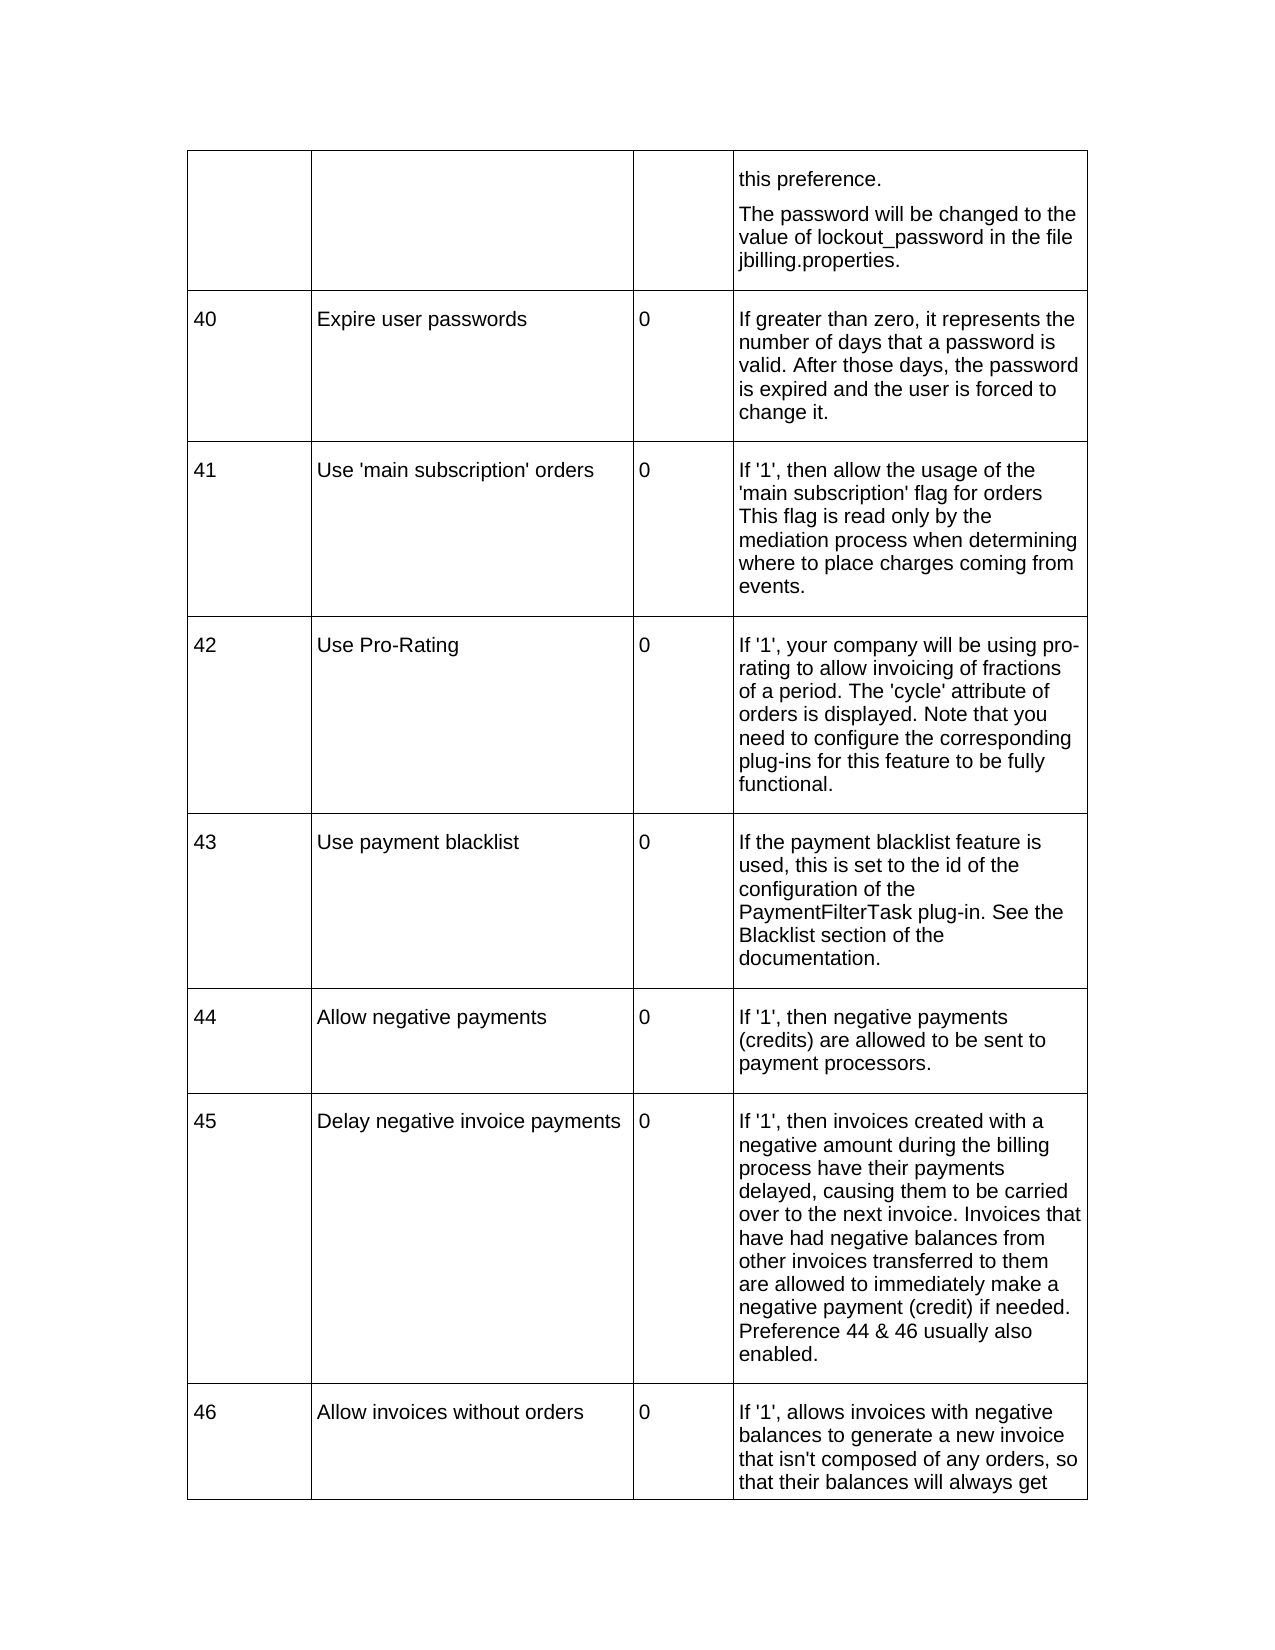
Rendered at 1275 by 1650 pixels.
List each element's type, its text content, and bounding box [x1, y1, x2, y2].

table_cell Allow invoices without orders [312, 1384, 633, 1499]
table_cell If '1', allows invoices with negative balances to generate a new invoice that isn't composed of any orders, so that their balances will always get [734, 1384, 1087, 1499]
table_cell If '1', your company will be using pro-rating to allow invoicing of fractions of a period. The 'cycle' attribute of orders is displayed. Note that you need to configure the corresponding plug-ins for this feature to be fully functional. [734, 617, 1087, 813]
table_cell 41 [188, 442, 311, 616]
table_cell 46 [188, 1384, 311, 1499]
table_cell 0 [634, 291, 733, 441]
table_cell Use payment blacklist [312, 814, 633, 988]
table_cell If '1', then negative payments (credits) are allowed to be sent to payment processors. [734, 989, 1087, 1092]
table_cell Delay negative invoice payments [312, 1094, 633, 1383]
table_cell 45 [188, 1094, 311, 1383]
table_cell [634, 151, 733, 290]
table_cell If '1', then allow the usage of the 'main subscription' flag for orders This flag is read only by the mediation process when determining where to place charges coming from events. [734, 442, 1087, 616]
table_cell 43 [188, 814, 311, 988]
table_cell 0 [634, 1094, 733, 1383]
table_cell Expire user passwords [312, 291, 633, 441]
table_cell 0 [634, 1384, 733, 1499]
table_cell Use Pro-Rating [312, 617, 633, 813]
table_cell If '1', then invoices created with a negative amount during the billing process have their payments delayed, causing them to be carried over to the next invoice. Invoices that have had negative balances from other invoices transferred to them are allowed to immediately make a negative payment (credit) if needed. Preference 44 & 46 usually also enabled. [734, 1094, 1087, 1383]
table_cell 44 [188, 989, 311, 1092]
table_cell 42 [188, 617, 311, 813]
table_cell [188, 151, 311, 290]
table_cell Allow negative payments [312, 989, 633, 1092]
table_cell this preference. The password will be changed to the value of lockout_password in the file jbilling.properties. [734, 151, 1087, 290]
table_cell Use 'main subscription' orders [312, 442, 633, 616]
table_cell [312, 151, 633, 290]
table_cell 0 [634, 442, 733, 616]
table_cell If the payment blacklist feature is used, this is set to the id of the configuration of the PaymentFilterTask plug-in. See the Blacklist section of the documentation. [734, 814, 1087, 988]
table_cell If greater than zero, it represents the number of days that a password is valid. After those days, the password is expired and the user is forced to change it. [734, 291, 1087, 441]
table_cell 0 [634, 989, 733, 1092]
table_cell 40 [188, 291, 311, 441]
table_cell 0 [634, 617, 733, 813]
table_cell 0 [634, 814, 733, 988]
